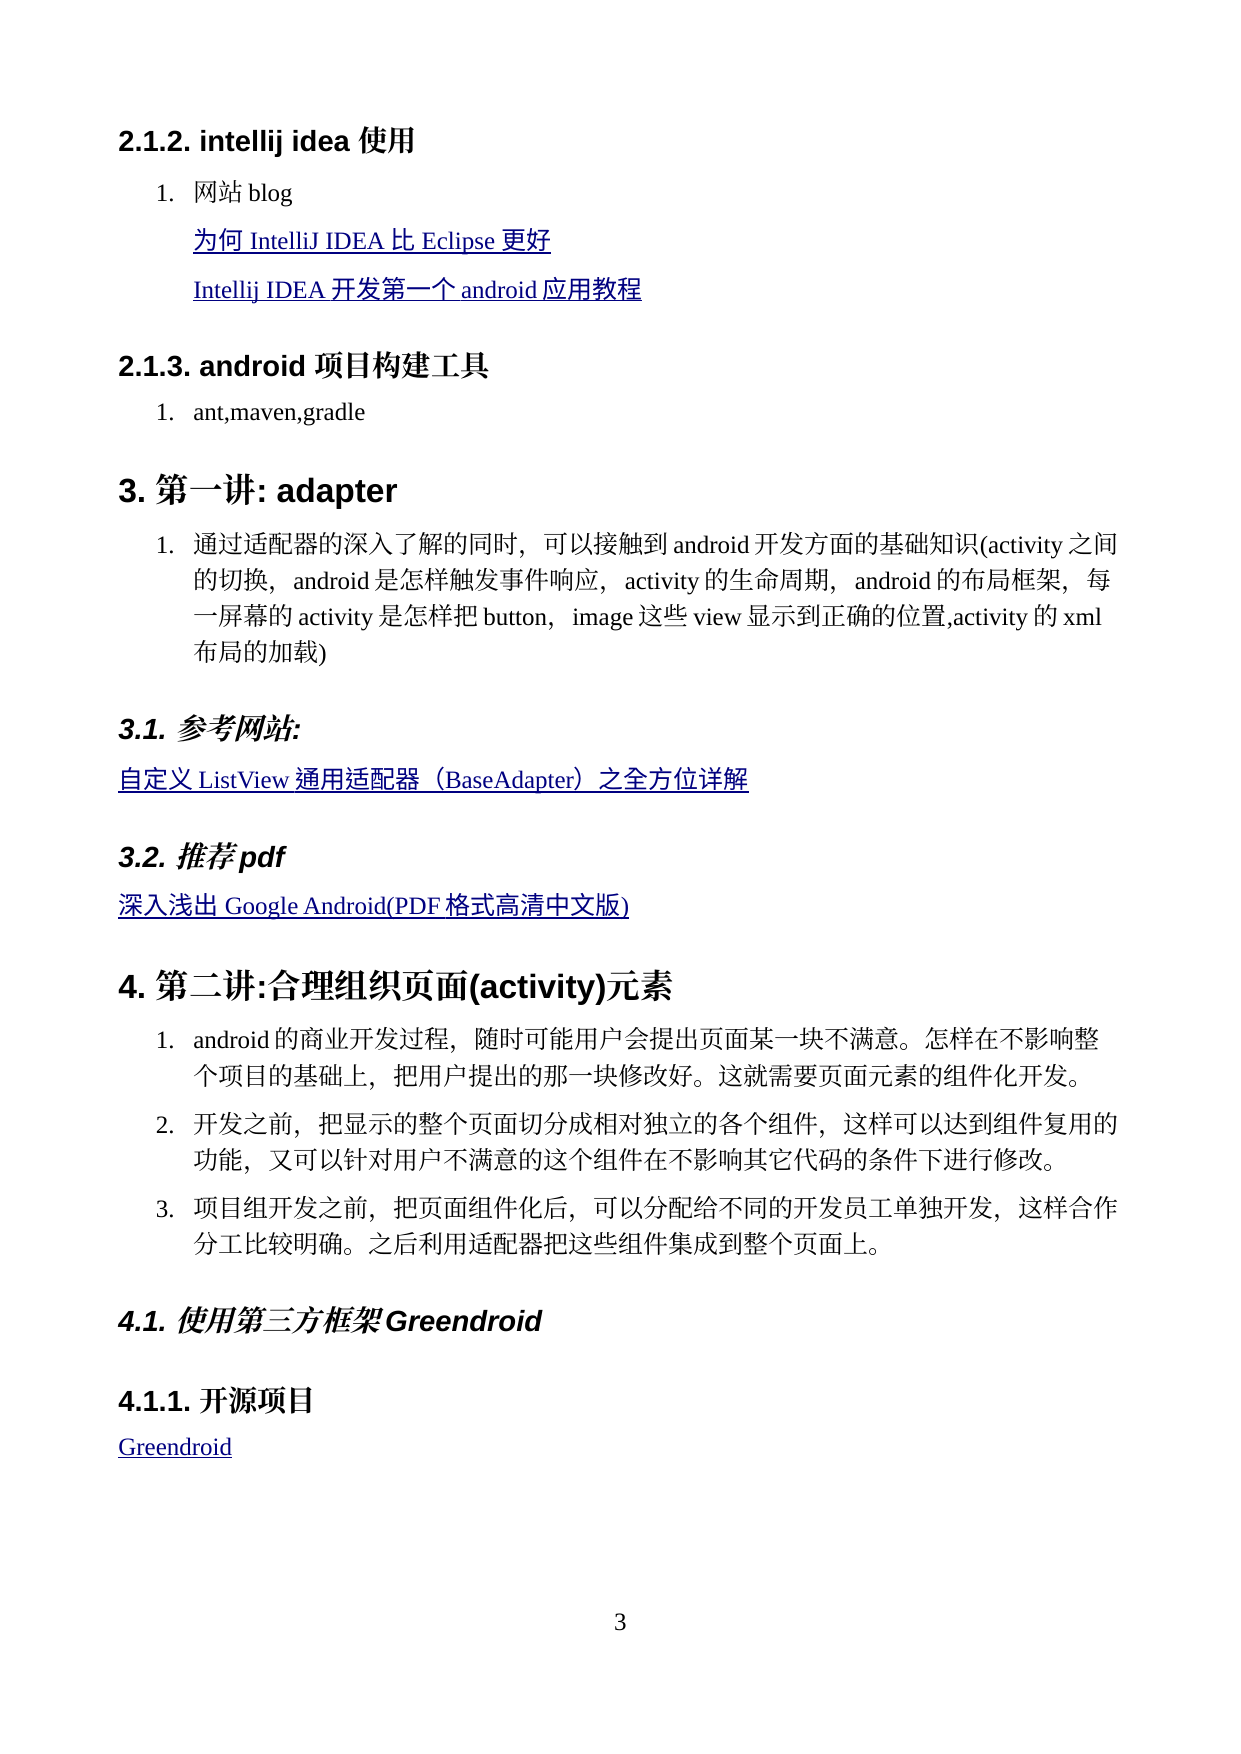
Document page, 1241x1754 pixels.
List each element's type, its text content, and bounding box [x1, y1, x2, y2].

list 通过适配器的深入了解的同时，可以接触到android开发方面的基础知识(activity之间的切换，android是怎样触发事件响应，activity的生命周期，android的布局框架，每一屏幕的activity是怎样把button，image这些view显示到正确的位置,activity的xml布局的加载) [156, 524, 1122, 668]
subtitle 第二讲:合理组织页面(activity)元素 [118, 959, 1122, 1008]
subtitle intellij idea 使用 [118, 118, 1122, 160]
text 自定义ListView通用适配器（BaseAdapter）之全方位详解 [118, 760, 1122, 796]
subtitle 参考网站: [118, 706, 1122, 747]
list 开发之前，把显示的整个页面切分成相对独立的各个组件，这样可以达到组件复用的功能，又可以针对用户不满意的这个组件在不影响其它代码的条件下进行修改。 [156, 1104, 1122, 1176]
subtitle 推荐pdf [118, 833, 1122, 875]
list 网站blog [156, 172, 1122, 208]
list Intellij IDEA开发第一个android应用教程 [156, 269, 1122, 306]
list android的商业开发过程，随时可能用户会提出页面某一块不满意。怎样在不影响整个项目的基础上，把用户提出的那一块修改好。这就需要页面元素的组件化开发。 [156, 1020, 1122, 1092]
subtitle 使用第三方框架Greendroid [118, 1298, 1122, 1340]
list 为何 IntelliJ IDEA 比 Eclipse 更好 [156, 221, 1122, 257]
list 项目组开发之前，把页面组件化后，可以分配给不同的开发员工单独开发，这样合作分工比较明确。之后利用适配器把这些组件集成到整个页面上。 [156, 1189, 1122, 1261]
list ant,maven,gradle [156, 397, 1122, 426]
subtitle 开源项目 [118, 1378, 1122, 1419]
subtitle 第一讲: adapter [118, 464, 1122, 512]
subtitle android 项目构建工具 [118, 343, 1122, 385]
text Greendroid [118, 1432, 1122, 1461]
text 深入浅出 Google Android(PDF格式高清中文版) [118, 888, 1122, 922]
